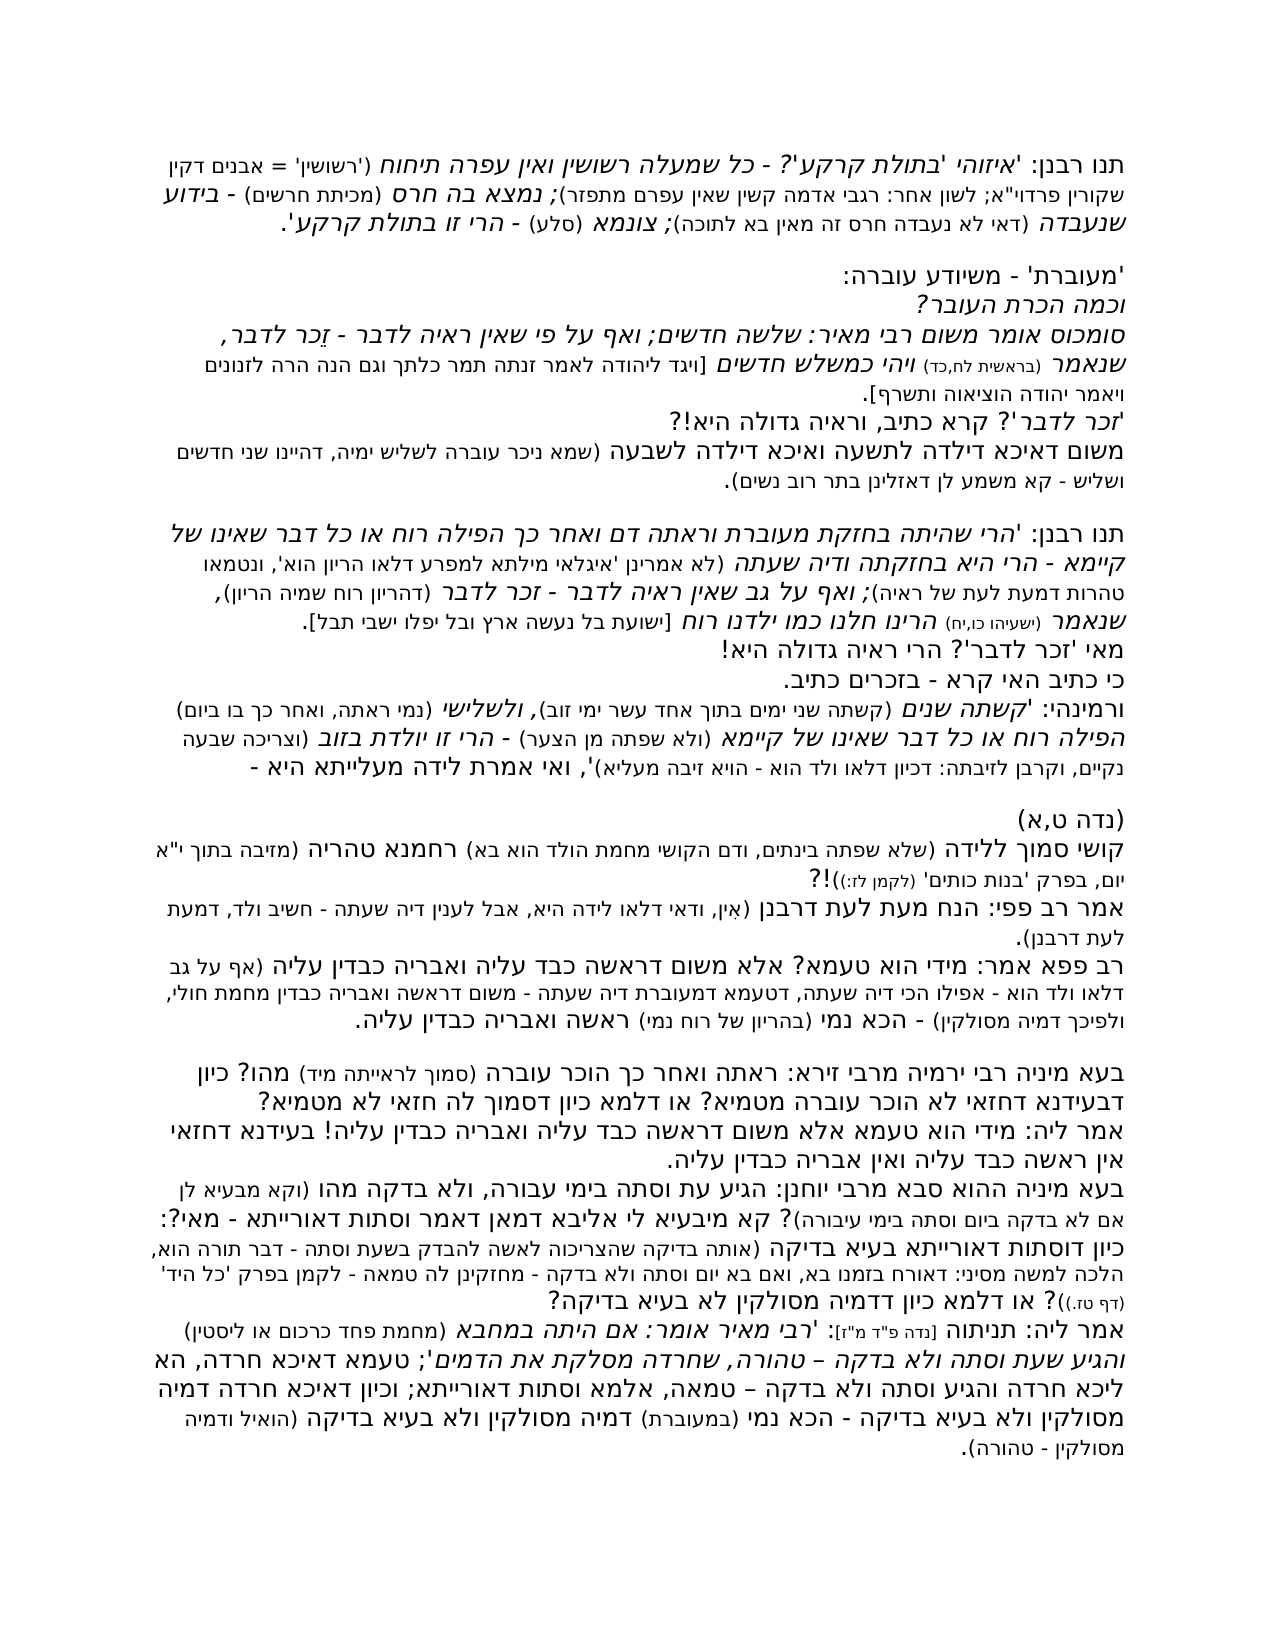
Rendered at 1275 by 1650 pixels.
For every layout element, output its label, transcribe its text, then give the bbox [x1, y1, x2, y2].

text רב פפא אמר: מידי הוא טעמא? אלא משום דראשה כבד עליה ואבריה כבדין עליה (אף על גב דלאו ולד הוא - אפילו הכי דיה שעתה, דטעמא דמעוברת דיה שעתה - משום דראשה ואבריה כבדין מחמת חולי, ולפיכך דמיה מסולקין) - הכא נמי (בהריון של רוח נמי) ראשה ואבריה כבדין עליה. [150, 951, 1125, 1034]
text (נדה ט,א) [150, 806, 1125, 835]
text כי כתיב האי קרא - בזכרים כתיב. [150, 665, 1125, 694]
text אמר ליה: תניתוה [נדה פ"ד מ"ז]: 'רבי מאיר אומר: אם היתה במחבא (מחמת פחד כרכום או ליסטין) והגיע שעת וסתה ולא בדקה – טהורה, שחרדה מסלקת את הדמים'; טעמא דאיכא חרדה, הא ליכא חרדה והגיע וסתה ולא בדקה – טמאה, אלמא וסתות דאורייתא; וכיון דאיכא חרדה דמיה מסולקין ולא בעיא בדיקה - הכא נמי (במעוברת) דמיה מסולקין ולא בעיא בדיקה (הואיל ודמיה מסולקין - טהורה). [150, 1316, 1125, 1461]
text אמר רב פפי: הנח מעת לעת דרבנן (אִין, ודאי דלאו לידה היא, אבל לענין דיה שעתה - חשיב ולד, דמעת לעת דרבנן). [150, 893, 1125, 951]
text משום דאיכא דילדה לתשעה ואיכא דילדה לשבעה (שמא ניכר עוברה לשליש ימיה, דהיינו שני חדשים ושליש - קא משמע לן דאזלינן בתר רוב נשים). [150, 437, 1125, 495]
text 'זכר לדבר'? קרא כתיב, וראיה גדולה היא!? [150, 407, 1125, 437]
text בעא מיניה רבי ירמיה מרבי זירא: ראתה ואחר כך הוכר עוברה (סמוך לראייתה מיד) מהו? כיון דבעידנא דחזאי לא הוכר עוברה מטמיא? או דלמא כיון דסמוך לה חזאי לא מטמיא? [150, 1058, 1125, 1116]
text ורמינהי: 'קשתה שנים (קשתה שני ימים בתוך אחד עשר ימי זוב), ולשלישי (נמי ראתה, ואחר כך בו ביום) הפילה רוח או כל דבר שאינו של קיימא (ולא שפתה מן הצער) - הרי זו יולדת בזוב (וצריכה שבעה נקיים, וקרבן לזיבתה: דכיון דלאו ולד הוא - הויא זיבה מעליא)', ואי אמרת לידה מעלייתא היא - [150, 694, 1125, 781]
text מאי 'זכר לדבר'? הרי ראיה גדולה היא! [150, 636, 1125, 665]
text אמר ליה: מידי הוא טעמא אלא משום דראשה כבד עליה ואבריה כבדין עליה! בעידנא דחזאי אין ראשה כבד עליה ואין אבריה כבדין עליה. [150, 1116, 1125, 1175]
text בעא מיניה ההוא סבא מרבי יוחנן: הגיע עת וסתה בימי עבורה, ולא בדקה מהו (וקא מבעיא לן אם לא בדקה ביום וסתה בימי עיבורה)? קא מיבעיא לי אליבא דמאן דאמר וסתות דאורייתא - מאי?: כיון דוסתות דאורייתא בעיא בדיקה (אותה בדיקה שהצריכוה לאשה להבדק בשעת וסתה - דבר תורה הוא, הלכה למשה מסיני: דאורח בזמנו בא, ואם בא יום וסתה ולא בדקה - מחזקינן לה טמאה - לקמן בפרק 'כל היד' (דף טז.))? או דלמא כיון דדמיה מסולקין לא בעיא בדיקה? [150, 1175, 1125, 1316]
text תנו רבנן: 'הרי שהיתה בחזקת מעוברת וראתה דם ואחר כך הפילה רוח או כל דבר שאינו של קיימא - הרי היא בחזקתה ודיה שעתה (לא אמרינן 'איגלאי מילתא למפרע דלאו הריון הוא', ונטמאו טהרות דמעת לעת של ראיה); ואף על גב שאין ראיה לדבר - זכר לדבר (דהריון רוח שמיה הריון), שנאמר (ישעיהו כו,יח) הרינו חלנו כמו ילדנו רוח [ישועת בל נעשה ארץ ובל יפלו ישבי תבל]. [150, 519, 1125, 636]
text קושי סמוך ללידה (שלא שפתה בינתים, ודם הקושי מחמת הולד הוא בא) רחמנא טהריה (מזיבה בתוך י"א יום, בפרק 'בנות כותים' (לקמן לז:))!? [150, 835, 1125, 893]
text וכמה הכרת העובר? [150, 291, 1125, 320]
text סומכוס אומר משום רבי מאיר: שלשה חדשים; ואף על פי שאין ראיה לדבר - זֵכר לדבר, שנאמר (בראשית לח,כד) ויהי כמשלש חדשים [ויגד ליהודה לאמר זנתה תמר כלתך וגם הנה הרה לזנונים ויאמר יהודה הוציאוה ותשרף]. [150, 320, 1125, 407]
text 'מעוברת' - משיודע עוברה: [150, 262, 1125, 291]
text תנו רבנן: 'איזוהי 'בתולת קרקע'? - כל שמעלה רשושין ואין עפרה תיחוח ('רשושין' = אבנים דקין שקורין פרדוי"א; לשון אחר: רגבי אדמה קשין שאין עפרם מתפזר); נמצא בה חרס (מכיתת חרשים) - בידוע שנעבדה (דאי לא נעבדה חרס זה מאין בא לתוכה); צונמא (סלע) - הרי זו בתולת קרקע'. [150, 150, 1125, 237]
